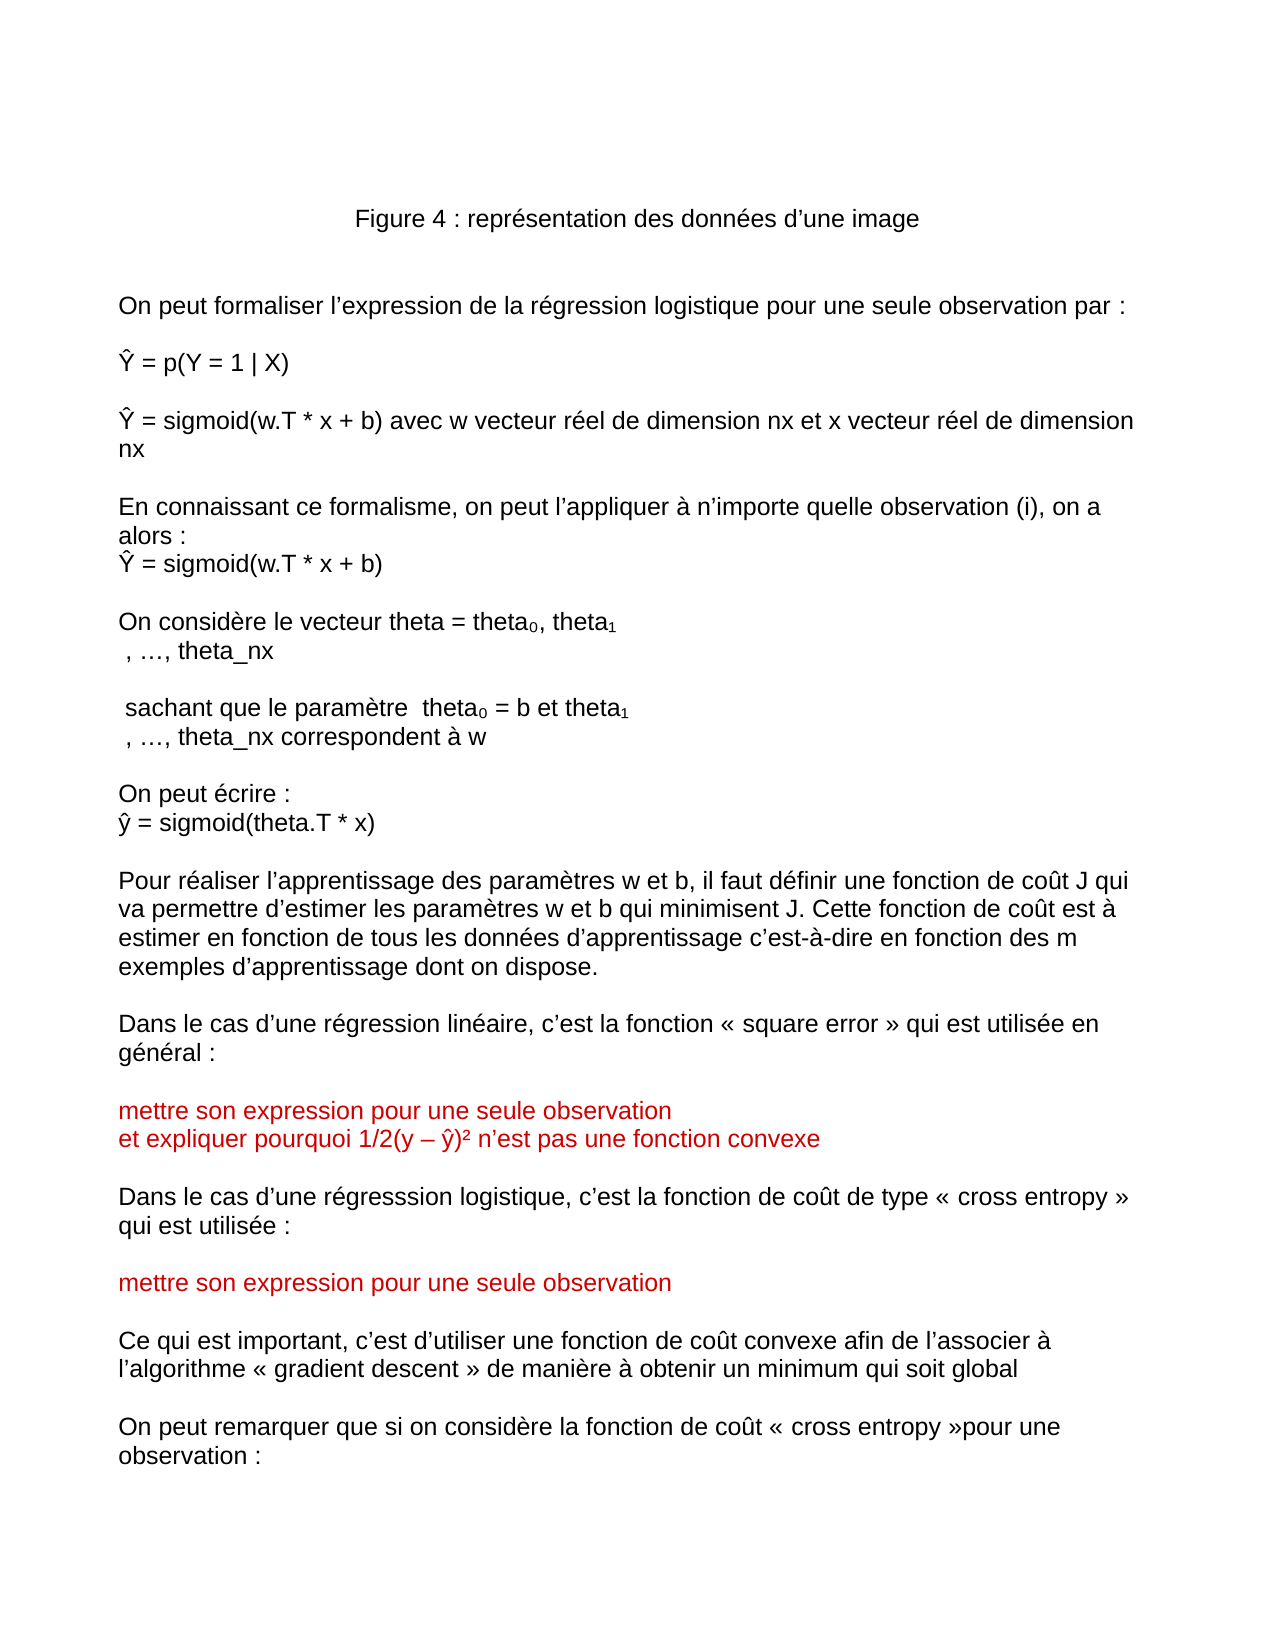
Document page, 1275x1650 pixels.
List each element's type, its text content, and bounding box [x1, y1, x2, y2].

text Pour réaliser l’apprentissage des paramètres w et b, il faut définir une fonction de coût J qui va permettre d’estimer les paramètres w et b qui minimisent J. Cette fonction de coût est à estimer en fonction de tous les données d’apprentissage c’est-à-dire en fonction des m exemples d’apprentissage dont on dispose. [118, 866, 1157, 981]
text mettre son expression pour une seule observation [118, 1268, 1157, 1297]
text On considère le vecteur theta = theta₀, theta₁ [118, 607, 1157, 636]
text Ŷ = sigmoid(w.T * x + b) [118, 549, 1157, 578]
text ŷ = sigmoid(theta.T * x) [118, 808, 1157, 837]
text sachant que le paramètre theta₀ = b et theta₁ [118, 693, 1157, 722]
text On peut écrire : [118, 779, 1157, 808]
text Dans le cas d’une régression linéaire, c’est la fonction « square error » qui est utilisée en général : [118, 1009, 1157, 1067]
text , …, theta_nx correspondent à w [118, 722, 1157, 751]
text Ŷ = sigmoid(w.T * x + b) avec w vecteur réel de dimension nx et x vecteur réel de dimension nx [118, 406, 1157, 463]
text On peut formaliser l’expression de la régression logistique pour une seule observation par : [118, 291, 1157, 319]
text , …, theta_nx [118, 636, 1157, 664]
text Figure 4 : représentation des données d’une image [118, 204, 1157, 233]
text Ŷ = p(Y = 1 | X) [118, 348, 1157, 377]
text On peut remarquer que si on considère la fonction de coût « cross entropy »pour une observation : [118, 1412, 1157, 1469]
text Ce qui est important, c’est d’utiliser une fonction de coût convexe afin de l’associer à l’algorithme « gradient descent » de manière à obtenir un minimum qui soit global [118, 1326, 1157, 1383]
text En connaissant ce formalisme, on peut l’appliquer à n’importe quelle observation (i), on a alors : [118, 492, 1157, 549]
text mettre son expression pour une seule observation [118, 1096, 1157, 1124]
text et expliquer pourquoi 1/2(y – ŷ)² n’est pas une fonction convexe [118, 1124, 1157, 1153]
text Dans le cas d’une régresssion logistique, c’est la fonction de coût de type « cross entropy » qui est utilisée : [118, 1182, 1157, 1239]
